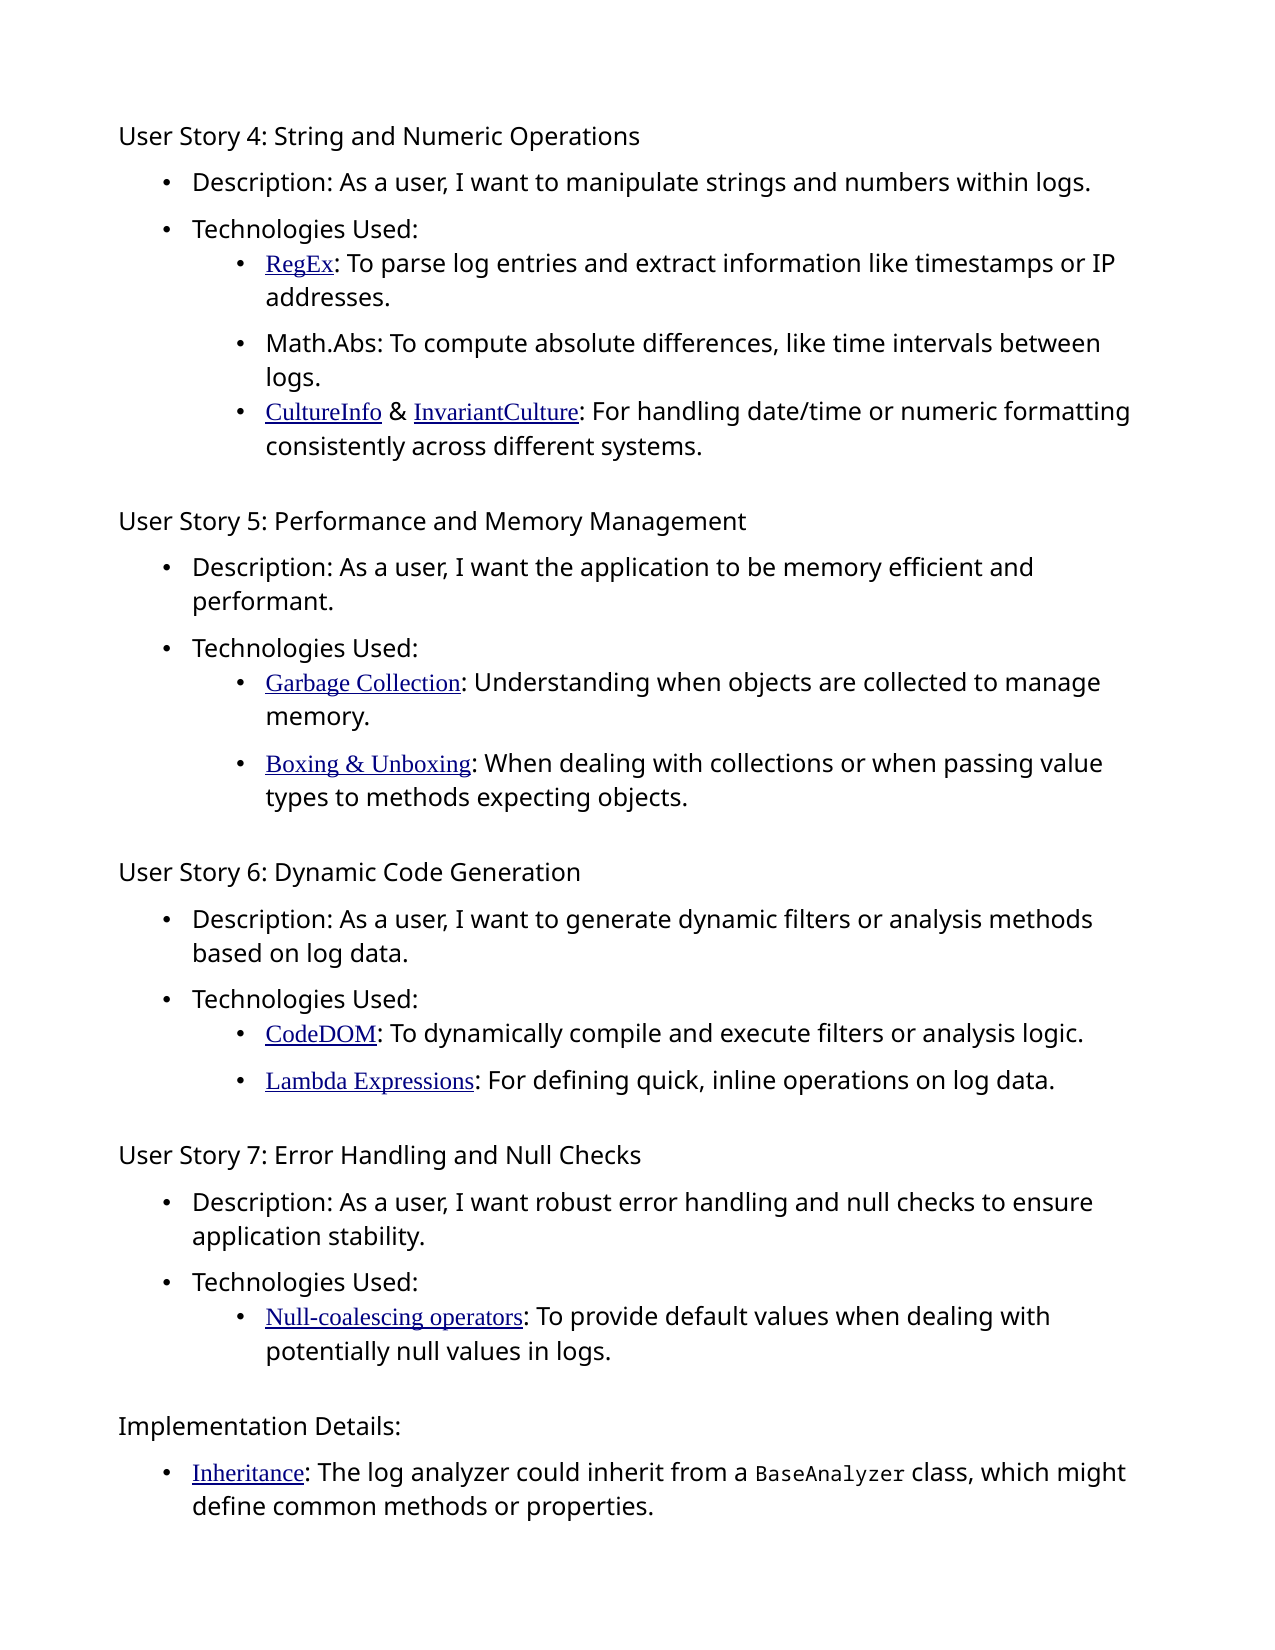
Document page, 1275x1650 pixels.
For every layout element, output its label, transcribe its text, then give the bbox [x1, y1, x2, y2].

list Technologies Used: [162, 1265, 1157, 1299]
list Null-coalescing operators: To provide default values when dealing with potentially null values in logs. [236, 1299, 1157, 1367]
list CultureInfo & InvariantCulture: For handling date/time or numeric formatting consistently across different systems. [236, 394, 1157, 462]
list Boxing & Unboxing: When dealing with collections or when passing value types to methods expecting objects. [236, 745, 1157, 813]
list Description: As a user, I want to manipulate strings and numbers within logs. [162, 165, 1157, 199]
text User Story 7: Error Handling and Null Checks [118, 1138, 1157, 1172]
text Implementation Details: [118, 1408, 1157, 1442]
list Technologies Used: [162, 631, 1157, 665]
text User Story 6: Dynamic Code Generation [118, 855, 1157, 889]
list Math.Abs: To compute absolute differences, like time intervals between logs. [236, 326, 1157, 394]
list Description: As a user, I want to generate dynamic filters or analysis methods based on log data. [162, 901, 1157, 969]
list Garbage Collection: Understanding when objects are collected to manage memory. [236, 665, 1157, 733]
list CodeDOM: To dynamically compile and execute filters or analysis logic. [236, 1016, 1157, 1050]
list Technologies Used: [162, 211, 1157, 245]
text User Story 5: Performance and Memory Management [118, 503, 1157, 537]
text User Story 4: String and Numeric Operations [118, 118, 1157, 152]
list Description: As a user, I want the application to be memory efficient and performant. [162, 550, 1157, 618]
list Description: As a user, I want robust error handling and null checks to ensure application stability. [162, 1184, 1157, 1252]
list Technologies Used: [162, 982, 1157, 1016]
list Inheritance: The log analyzer could inherit from a BaseAnalyzer class, which might define common methods or properties. [162, 1455, 1157, 1523]
list Lambda Expressions: For defining quick, inline operations on log data. [236, 1062, 1157, 1097]
list RegEx: To parse log entries and extract information like timestamps or IP addresses. [236, 245, 1157, 313]
